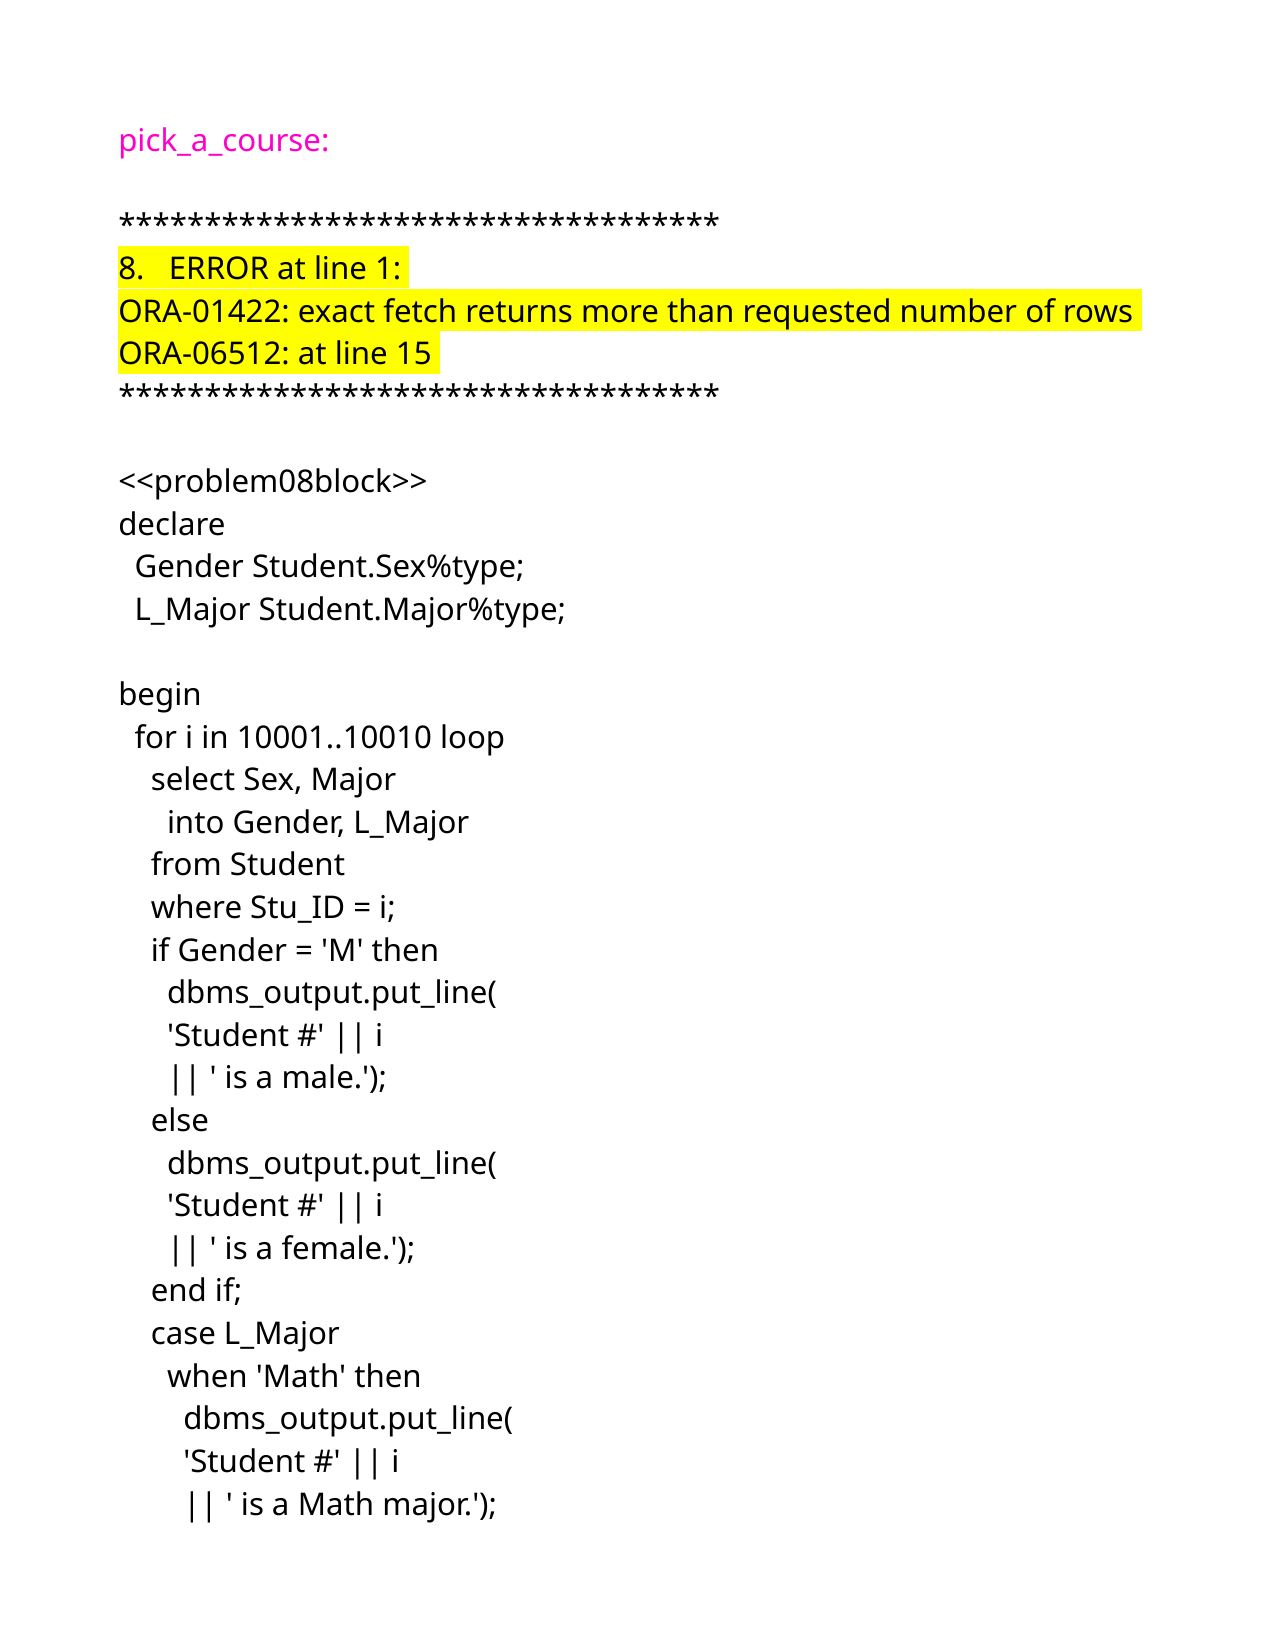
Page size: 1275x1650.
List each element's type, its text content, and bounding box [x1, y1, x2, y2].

text from Student [118, 842, 1157, 885]
text 'Student #' || i [118, 1013, 1157, 1055]
text || ' is a female.'); [118, 1226, 1157, 1268]
text dbms_output.put_line( [118, 1396, 1157, 1439]
text begin [118, 672, 1157, 714]
text when 'Math' then [118, 1354, 1157, 1396]
text ORA-01422: exact fetch returns more than requested number of rows [118, 288, 1157, 331]
text into Gender, L_Major [118, 800, 1157, 842]
text *********************************** [118, 203, 1157, 246]
text dbms_output.put_line( [118, 1141, 1157, 1183]
text select Sex, Major [118, 757, 1157, 800]
text *********************************** [118, 374, 1157, 416]
text ORA-06512: at line 15 [118, 331, 1157, 374]
text if Gender = 'M' then [118, 928, 1157, 970]
text for i in 10001..10010 loop [118, 714, 1157, 757]
text || ' is a male.'); [118, 1055, 1157, 1098]
text 'Student #' || i [118, 1439, 1157, 1481]
text Gender Student.Sex%type; [118, 544, 1157, 587]
text <<problem08block>> [118, 459, 1157, 502]
text || ' is a Math major.'); [118, 1481, 1157, 1524]
text pick_a_course: [118, 118, 1157, 161]
text declare [118, 502, 1157, 544]
text 'Student #' || i [118, 1183, 1157, 1226]
text case L_Major [118, 1311, 1157, 1354]
text end if; [118, 1268, 1157, 1311]
text else [118, 1098, 1157, 1141]
text 8. ERROR at line 1: [118, 246, 1157, 288]
text L_Major Student.Major%type; [118, 587, 1157, 629]
text dbms_output.put_line( [118, 970, 1157, 1013]
text where Stu_ID = i; [118, 885, 1157, 928]
